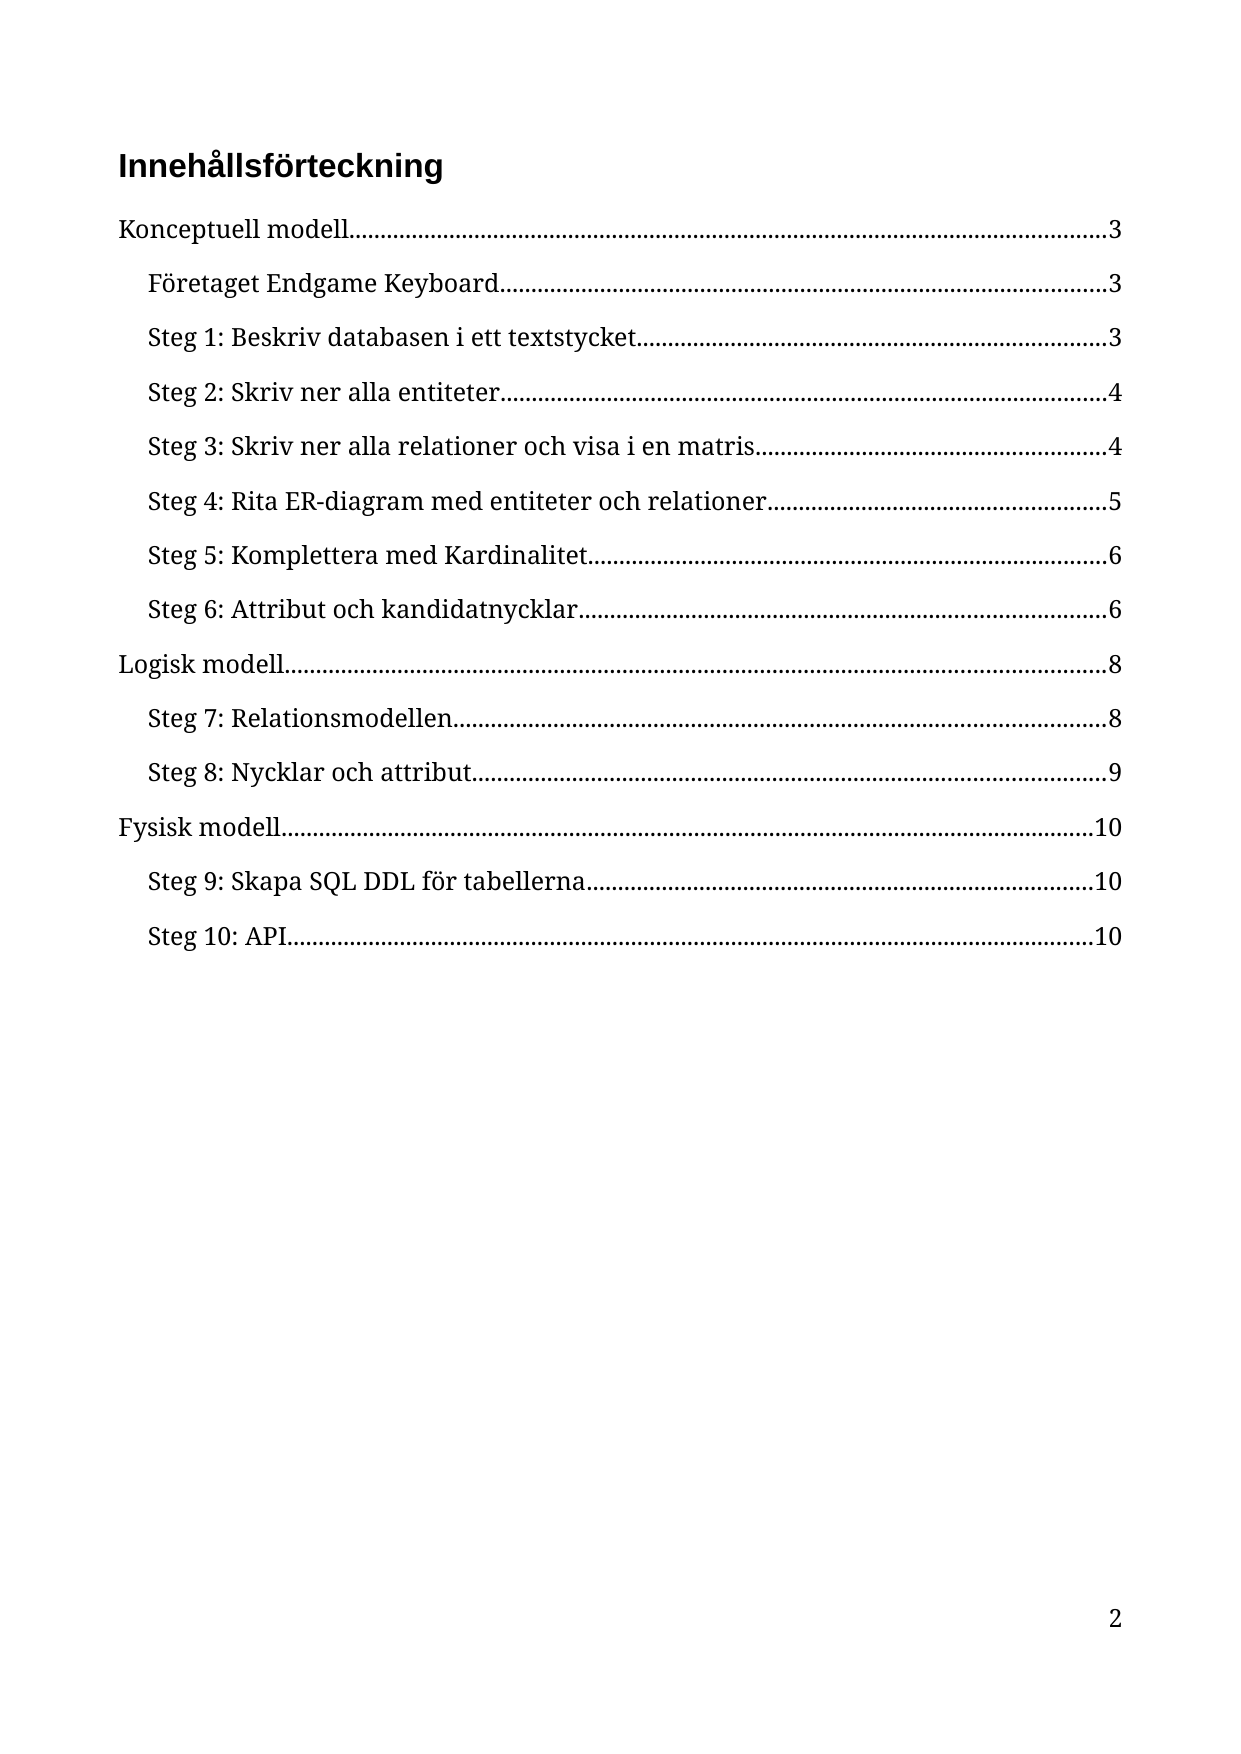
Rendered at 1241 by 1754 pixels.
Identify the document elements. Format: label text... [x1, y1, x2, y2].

text Steg 6: Attribut och kandidatnycklar 6 [148, 585, 1122, 627]
text Steg 5: Komplettera med Kardinalitet 6 [148, 530, 1122, 573]
text Steg 7: Relationsmodellen 8 [148, 693, 1122, 736]
text Logisk modell 8 [118, 639, 1122, 682]
text Steg 2: Skriv ner alla entiteter 4 [148, 367, 1122, 410]
text Steg 8: Nycklar och attribut 9 [148, 748, 1122, 790]
text Steg 4: Rita ER-diagram med entiteter och relationer 5 [148, 476, 1122, 518]
text Steg 9: Skapa SQL DDL för tabellerna 10 [148, 857, 1122, 899]
subtitle Innehållsförteckning [118, 143, 1122, 186]
text Steg 10: API 10 [148, 911, 1122, 953]
text Steg 1: Beskriv databasen i ett textstycket 3 [148, 313, 1122, 355]
text Konceptuell modell 3 [118, 204, 1122, 247]
text Fysisk modell 10 [118, 802, 1122, 845]
text Steg 3: Skriv ner alla relationer och visa i en matris 4 [148, 422, 1122, 464]
text Företaget Endgame Keyboard 3 [148, 258, 1122, 301]
